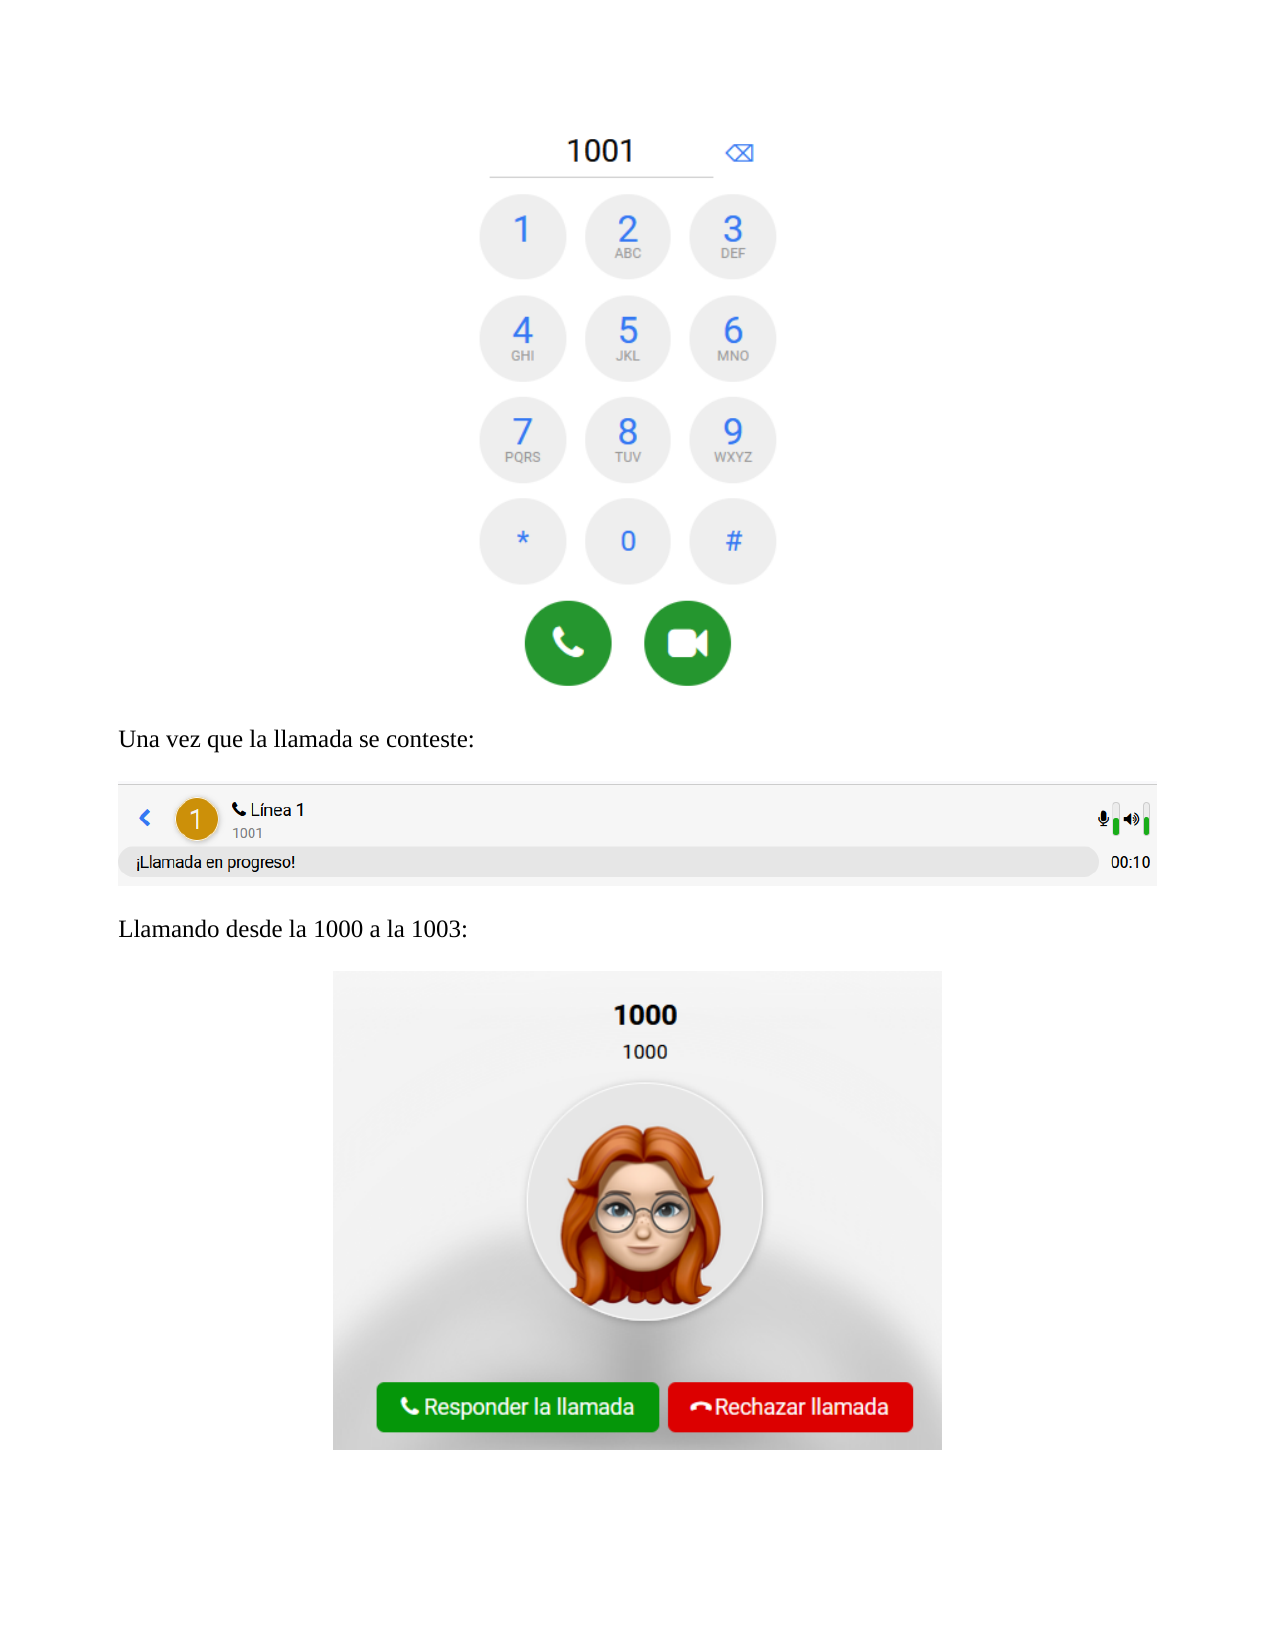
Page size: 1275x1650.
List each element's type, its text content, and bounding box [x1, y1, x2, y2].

picture [476, 118, 799, 696]
text Llamando desde la 1000 a la 1003: [118, 914, 1157, 943]
picture [118, 781, 1157, 886]
text Una vez que la llamada se conteste: [118, 724, 1157, 753]
picture [333, 971, 942, 1450]
